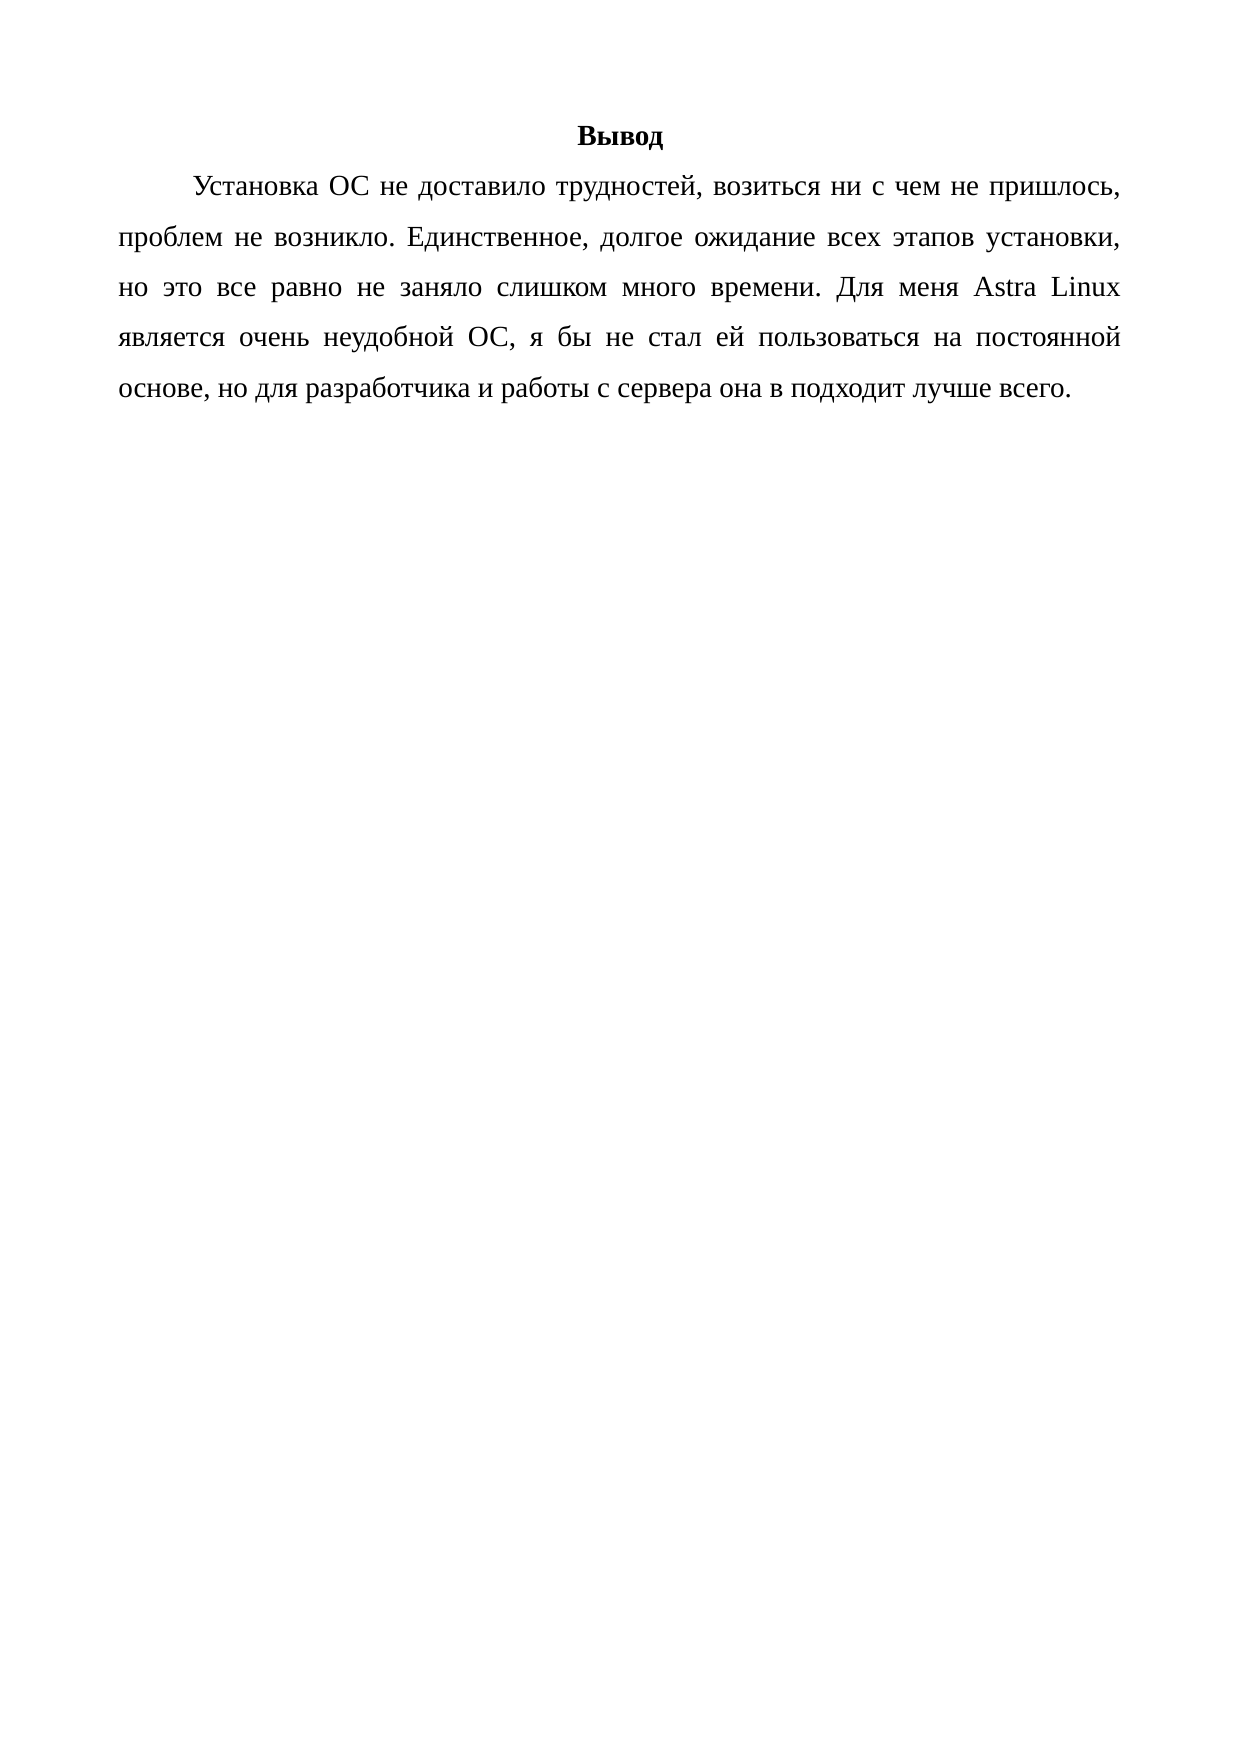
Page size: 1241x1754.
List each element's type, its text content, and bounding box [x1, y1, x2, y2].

text Установка ОС не доставило трудностей, возиться ни с чем не пришлось, проблем не возникло. Единственное, долгое ожидание всех этапов установки, но это все равно не заняло слишком много времени. Для меня Astra Linux является очень неудобной ОС, я бы не стал ей пользоваться на постоянной основе, но для разработчика и работы с сервера она в подходит лучше всего. [118, 168, 1122, 403]
text Вывод [118, 118, 1122, 152]
